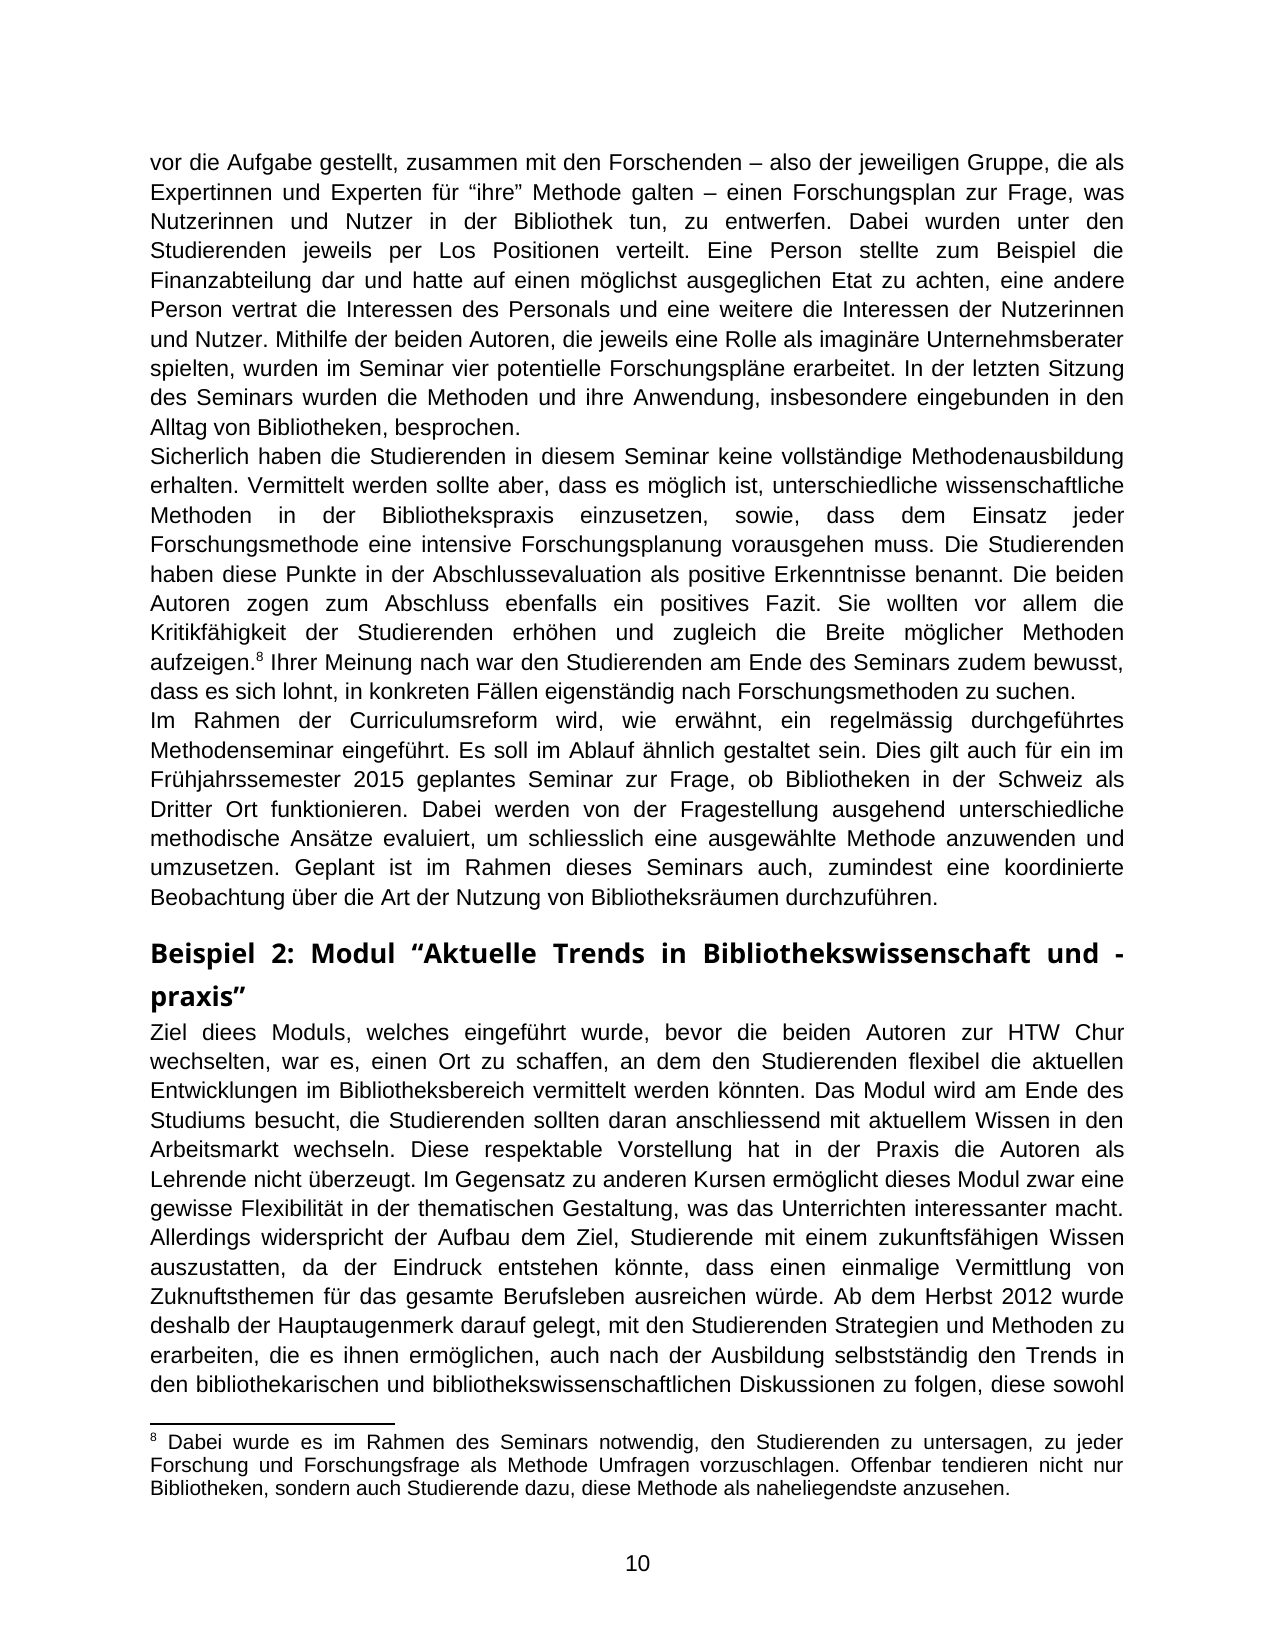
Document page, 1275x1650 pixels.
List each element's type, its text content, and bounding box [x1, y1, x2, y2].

text Ziel diees Moduls, welches eingeführt wurde, bevor die beiden Autoren zur HTW Chur wechselten, war es, einen Ort zu schaffen, an dem den Studierenden flexibel die aktuellen Entwicklungen im Bibliotheksbereich vermittelt werden könnten. Das Modul wird am Ende des Studiums besucht, die Studierenden sollten daran anschliessend mit aktuellem Wissen in den Arbeitsmarkt wechseln. Diese respektable Vorstellung hat in der Praxis die Autoren als Lehrende nicht überzeugt. Im Gegensatz zu anderen Kursen ermöglicht dieses Modul zwar eine gewisse Flexibilität in der thematischen Gestaltung, was das Unterrichten interessanter macht. Allerdings widerspricht der Aufbau dem Ziel, Studierende mit einem zukunftsfähigen Wissen auszustatten, da der Eindruck entstehen könnte, dass einen einmalige Vermittlung von Zuknuftsthemen für das gesamte Berufsleben ausreichen würde. Ab dem Herbst 2012 wurde deshalb der Hauptaugenmerk darauf gelegt, mit den Studierenden Strategien und Methoden zu erarbeiten, die es ihnen ermöglichen, auch nach der Ausbildung selbstständig den Trends in den bibliothekarischen und bibliothekswissenschaftlichen Diskussionen zu folgen, diese sowohl [150, 1019, 1125, 1397]
text vor die Aufgabe gestellt, zusammen mit den Forschenden ‒ also der jeweiligen Gruppe, die als Expertinnen und Experten für “ihre” Methode galten ‒ einen Forschungsplan zur Frage, was Nutzerinnen und Nutzer in der Bibliothek tun, zu entwerfen. Dabei wurden unter den Studierenden jeweils per Los Positionen verteilt. Eine Person stellte zum Beispiel die Finanzabteilung dar und hatte auf einen möglichst ausgeglichen Etat zu achten, eine andere Person vertrat die Interessen des Personals und eine weitere die Interessen der Nutzerinnen und Nutzer. Mithilfe der beiden Autoren, die jeweils eine Rolle als imaginäre Unternehmsberater spielten, wurden im Seminar vier potentielle Forschungspläne erarbeitet. In der letzten Sitzung des Seminars wurden die Methoden und ihre Anwendung, insbesondere eingebunden in den Alltag von Bibliotheken, besprochen. [150, 150, 1125, 440]
subtitle Beispiel 2: Modul “Aktuelle Trends in Bibliothekswissenschaft und -praxis” [150, 934, 1125, 1014]
text Sicherlich haben die Studierenden in diesem Seminar keine vollständige Methodenausbildung erhalten. Vermittelt werden sollte aber, dass es möglich ist, unterschiedliche wissenschaftliche Methoden in der Bibliothekspraxis einzusetzen, sowie, dass dem Einsatz jeder Forschungsmethode eine intensive Forschungsplanung vorausgehen muss. Die Studierenden haben diese Punkte in der Abschlussevaluation als positive Erkenntnisse benannt. Die beiden Autoren zogen zum Abschluss ebenfalls ein positives Fazit. Sie wollten vor allem die Kritikfähigkeit der Studierenden erhöhen und zugleich die Breite möglicher Methoden aufzeigen. Ihrer Meinung nach war den Studierenden am Ende des Seminars zudem bewusst, dass es sich lohnt, in konkreten Fällen eigenständig nach Forschungsmethoden zu suchen. [150, 444, 1125, 704]
text Im Rahmen der Curriculumsreform wird, wie erwähnt, ein regelmässig durchgeführtes Methodenseminar eingeführt. Es soll im Ablauf ähnlich gestaltet sein. Dies gilt auch für ein im Frühjahrssemester 2015 geplantes Seminar zur Frage, ob Bibliotheken in der Schweiz als Dritter Ort funktionieren. Dabei werden von der Fragestellung ausgehend unterschiedliche methodische Ansätze evaluiert, um schliesslich eine ausgewählte Methode anzuwenden und umzusetzen. Geplant ist im Rahmen dieses Seminars auch, zumindest eine koordinierte Beobachtung über die Art der Nutzung von Bibliotheksräumen durchzuführen. [150, 708, 1125, 910]
text Dabei wurde es im Rahmen des Seminars notwendig, den Studierenden zu untersagen, zu jeder Forschung und Forschungsfrage als Methode Umfragen vorzuschlagen. Offenbar tendieren nicht nur Bibliotheken, sondern auch Studierende dazu, diese Methode als naheliegendste anzusehen. [150, 1430, 1125, 1500]
